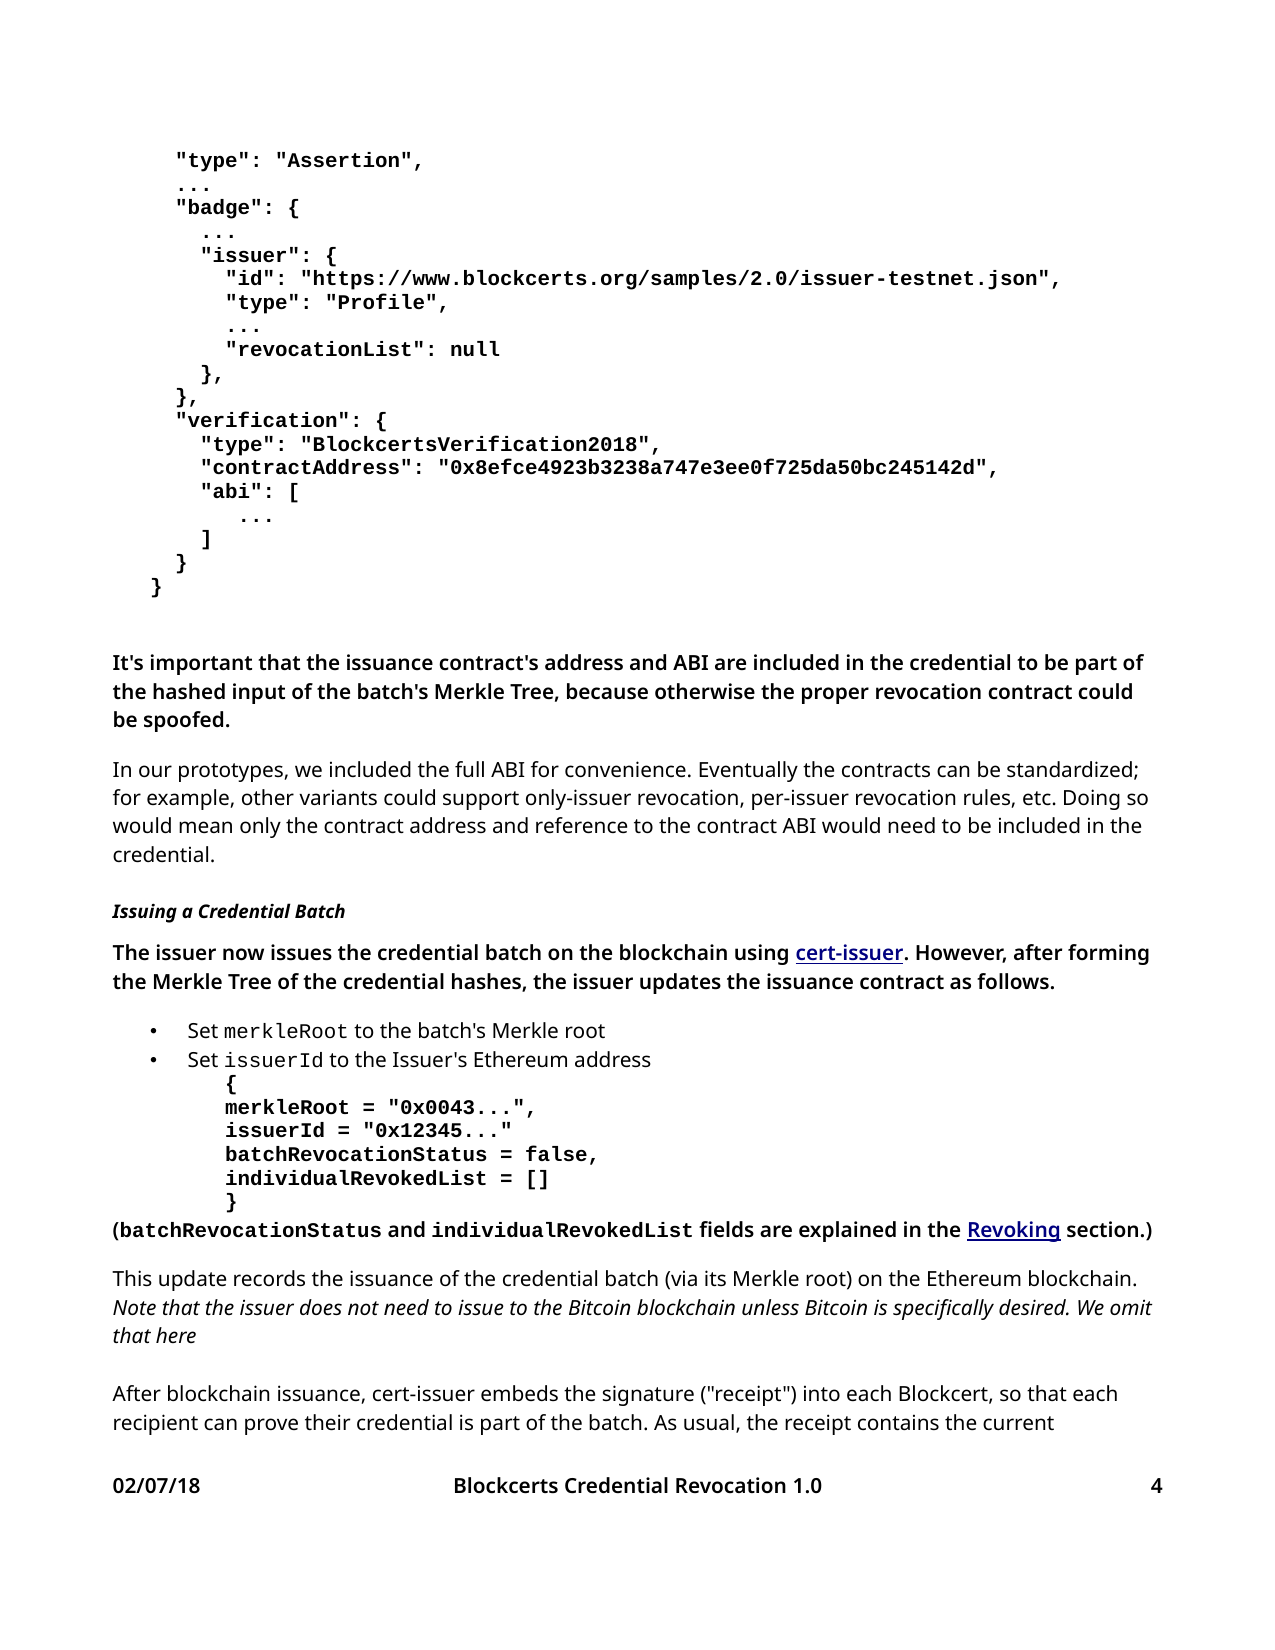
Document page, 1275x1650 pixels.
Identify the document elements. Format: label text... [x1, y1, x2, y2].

list } [187, 1191, 1162, 1215]
text ... [150, 174, 1162, 197]
text "abi": [ [150, 481, 1162, 505]
text The issuer now issues the credential batch on the blockchain using cert-issuer. However, after forming the Merkle Tree of the credential hashes, the issuer updates the issuance contract as follows. [112, 938, 1162, 995]
text "contractAddress": "0x8efce4923b3238a747e3ee0f725da50bc245142d", [150, 457, 1162, 481]
text "badge": { [150, 197, 1162, 221]
text This update records the issuance of the credential batch (via its Merkle root) on the Ethereum blockchain. Note that the issuer does not need to issue to the Bitcoin blockchain unless Bitcoin is specifically desired. We omit that here [112, 1264, 1162, 1350]
subtitle Issuing a Credential Batch [112, 898, 1162, 923]
text "id": "https://www.blockcerts.org/samples/2.0/issuer-testnet.json", [150, 268, 1162, 292]
list individualRevokedList = [] [187, 1168, 1162, 1191]
text ] [150, 528, 1162, 552]
text "type": "Profile", [150, 292, 1162, 316]
list batchRevocationStatus = false, [187, 1144, 1162, 1168]
list merkleRoot = "0x0043...", [187, 1097, 1162, 1121]
text "type": "BlockcertsVerification2018", [150, 434, 1162, 457]
list issuerId = "0x12345..." [187, 1121, 1162, 1144]
text } [150, 552, 1162, 576]
text (batchRevocationStatus and individualRevokedList fields are explained in the Revoking section.) [112, 1215, 1162, 1244]
list { [187, 1073, 1162, 1097]
text In our prototypes, we included the full ABI for convenience. Eventually the contracts can be standardized; for example, other variants could support only-issuer revocation, per-issuer revocation rules, etc. Doing so would mean only the contract address and reference to the contract ABI would need to be included in the credential. [112, 755, 1162, 868]
text ... [150, 505, 1162, 528]
text "type": "Assertion", [150, 150, 1162, 174]
text }, [150, 386, 1162, 410]
text ... [150, 221, 1162, 244]
text After blockchain issuance, cert-issuer embeds the signature ("receipt") into each Blockcert, so that each recipient can prove their credential is part of the batch. As usual, the receipt contains the current [112, 1379, 1162, 1436]
text It's important that the issuance contract's address and ABI are included in the credential to be part of the hashed input of the batch's Merkle Tree, because otherwise the proper revocation contract could be spoofed. [112, 648, 1162, 734]
text } [150, 576, 1162, 599]
text ... [150, 316, 1162, 339]
text "revocationList": null [150, 339, 1162, 363]
list Set issuerId to the Issuer's Ethereum address [150, 1045, 1162, 1073]
text }, [150, 363, 1162, 386]
text "issuer": { [150, 244, 1162, 268]
list Set merkleRoot to the batch's Merkle root [150, 1016, 1162, 1045]
text "verification": { [150, 410, 1162, 434]
